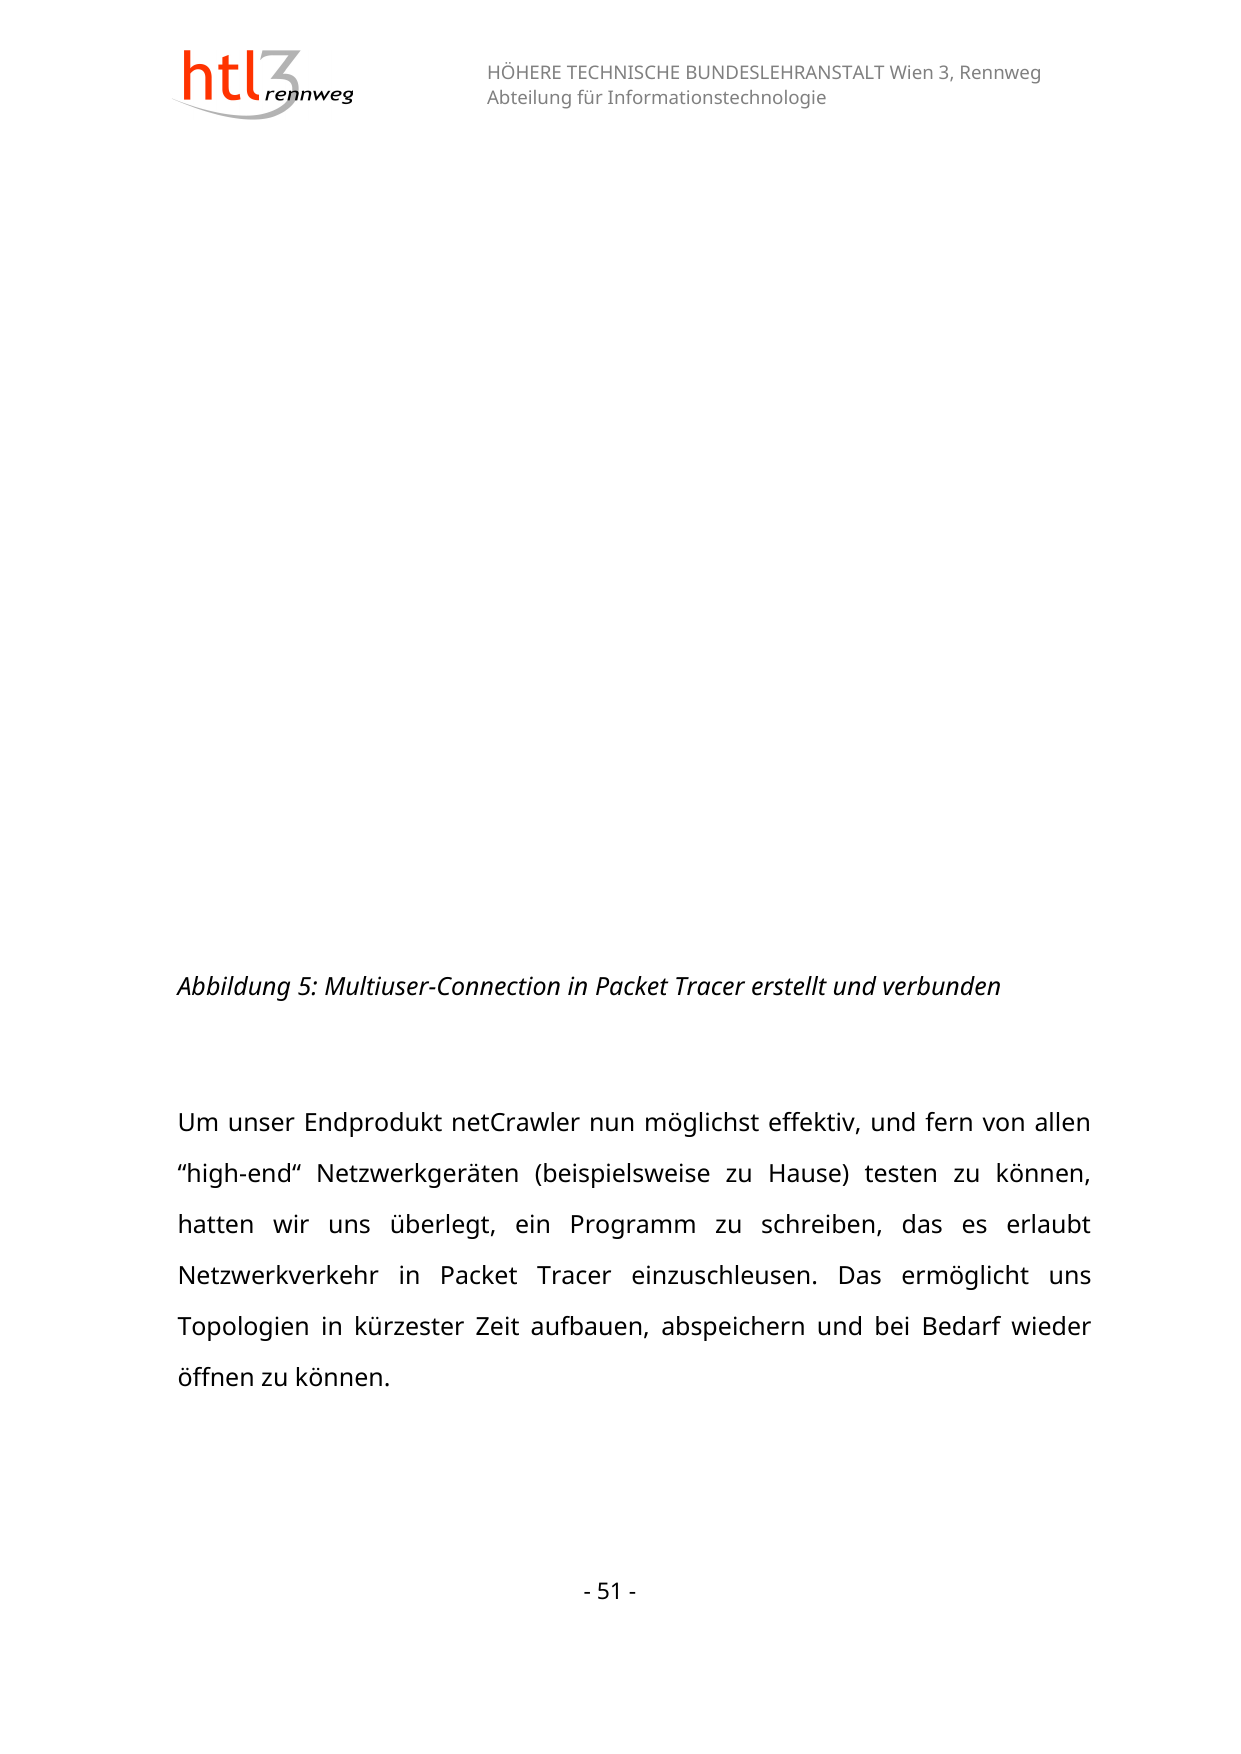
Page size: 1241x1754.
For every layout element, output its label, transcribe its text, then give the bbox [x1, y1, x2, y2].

text Um unser Endprodukt netCrawler nun möglichst effektiv, und fern von allen “high-end“ Netzwerkgeräten (beispielsweise zu Hause) testen zu können, hatten wir uns überlegt, ein Programm zu schreiben, das es erlaubt Netzwerkverkehr in Packet Tracer einzuschleusen. Das ermöglicht uns Topologien in kürzester Zeit aufbauen, abspeichern und bei Bedarf wieder öffnen zu können. [177, 1104, 1092, 1393]
text Abbildung 5: Multiuser-Connection in Packet Tracer erstellt und verbunden [177, 178, 1090, 1003]
picture [171, 50, 353, 120]
